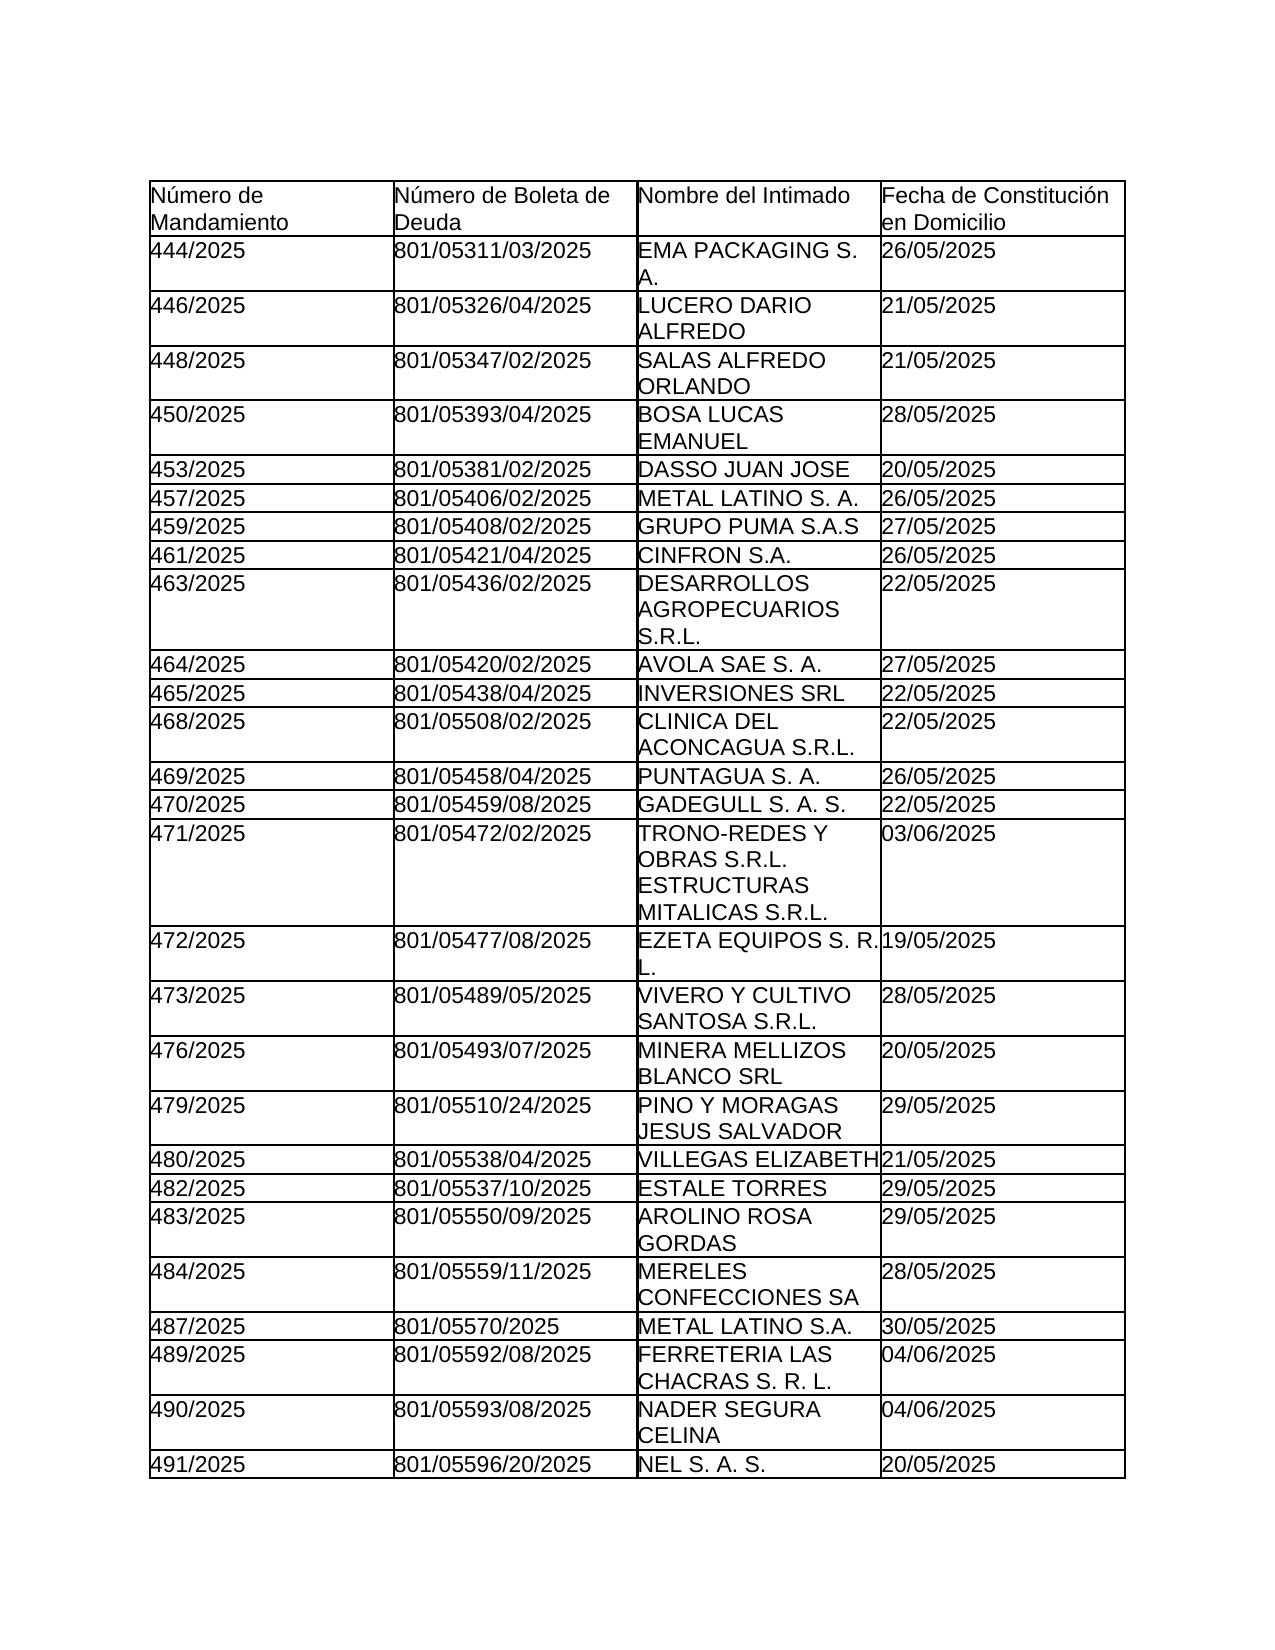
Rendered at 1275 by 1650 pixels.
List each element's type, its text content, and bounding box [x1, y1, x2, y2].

table_cell 801/05538/04/2025 [395, 1146, 636, 1173]
table_cell 450/2025 [151, 401, 393, 454]
table_cell 21/05/2025 [882, 292, 1124, 344]
table_cell 465/2025 [151, 680, 393, 706]
table_cell 22/05/2025 [882, 570, 1124, 649]
table_cell 801/05420/02/2025 [395, 651, 636, 677]
table_cell INVERSIONES SRL [639, 680, 880, 706]
table_cell CINFRON S.A. [639, 542, 880, 568]
table_cell 28/05/2025 [882, 982, 1124, 1035]
table_cell 19/05/2025 [882, 927, 1124, 980]
table_cell ESTALE TORRES [639, 1175, 880, 1201]
table_cell 28/05/2025 [882, 401, 1124, 454]
table_cell 446/2025 [151, 292, 393, 344]
table_cell 468/2025 [151, 708, 393, 761]
table_cell TRONO-REDES Y OBRAS S.R.L. ESTRUCTURAS MITALICAS S.R.L. [639, 820, 880, 925]
table_cell 469/2025 [151, 763, 393, 789]
table_cell DESARROLLOS AGROPECUARIOS S.R.L. [639, 570, 880, 649]
table_cell 27/05/2025 [882, 513, 1124, 539]
table_cell 491/2025 [151, 1451, 393, 1477]
table_cell 801/05438/04/2025 [395, 680, 636, 706]
table_header Número de Boleta de Deuda [395, 182, 636, 235]
table_cell NADER SEGURA CELINA [639, 1396, 880, 1449]
table_cell 483/2025 [151, 1203, 393, 1256]
table_cell 26/05/2025 [882, 237, 1124, 290]
table_cell 801/05381/02/2025 [395, 456, 636, 483]
table_cell 801/05570/2025 [395, 1313, 636, 1339]
table_cell GADEGULL S. A. S. [639, 791, 880, 818]
table_cell 472/2025 [151, 927, 393, 980]
table_cell 801/05510/24/2025 [395, 1092, 636, 1144]
table_cell 459/2025 [151, 513, 393, 539]
table_cell 801/05472/02/2025 [395, 820, 636, 925]
table_cell NEL S. A. S. [639, 1451, 880, 1477]
table_cell 801/05406/02/2025 [395, 485, 636, 511]
table_cell 26/05/2025 [882, 485, 1124, 511]
table_cell EZETA EQUIPOS S. R. L. [639, 927, 880, 980]
table_cell PINO Y MORAGAS JESUS SALVADOR [639, 1092, 880, 1144]
table_cell 482/2025 [151, 1175, 393, 1201]
table_cell 04/06/2025 [882, 1341, 1124, 1394]
table_cell BOSA LUCAS EMANUEL [639, 401, 880, 454]
table_cell 801/05421/04/2025 [395, 542, 636, 568]
table_cell 26/05/2025 [882, 542, 1124, 568]
table_cell 463/2025 [151, 570, 393, 649]
table_cell 22/05/2025 [882, 791, 1124, 818]
table_cell 480/2025 [151, 1146, 393, 1173]
table_cell 464/2025 [151, 651, 393, 677]
table_cell 489/2025 [151, 1341, 393, 1394]
table_header Número de Mandamiento [151, 182, 393, 235]
table_cell 801/05436/02/2025 [395, 570, 636, 649]
table_cell 801/05408/02/2025 [395, 513, 636, 539]
table_cell DASSO JUAN JOSE [639, 456, 880, 483]
table_cell PUNTAGUA S. A. [639, 763, 880, 789]
table_cell GRUPO PUMA S.A.S [639, 513, 880, 539]
table_cell 27/05/2025 [882, 651, 1124, 677]
table_cell METAL LATINO S. A. [639, 485, 880, 511]
table_cell 470/2025 [151, 791, 393, 818]
table_cell CLINICA DEL ACONCAGUA S.R.L. [639, 708, 880, 761]
table_cell AROLINO ROSA GORDAS [639, 1203, 880, 1256]
table_cell 21/05/2025 [882, 347, 1124, 399]
table_cell 801/05393/04/2025 [395, 401, 636, 454]
table_header Fecha de Constitución en Domicilio [882, 182, 1124, 235]
table_cell 457/2025 [151, 485, 393, 511]
table_cell 22/05/2025 [882, 680, 1124, 706]
table_cell 487/2025 [151, 1313, 393, 1339]
table_cell MINERA MELLIZOS BLANCO SRL [639, 1037, 880, 1089]
table_cell 490/2025 [151, 1396, 393, 1449]
table_header Nombre del Intimado [639, 182, 880, 235]
table_cell 04/06/2025 [882, 1396, 1124, 1449]
table_cell 801/05477/08/2025 [395, 927, 636, 980]
table_cell 801/05596/20/2025 [395, 1451, 636, 1477]
table_cell VIVERO Y CULTIVO SANTOSA S.R.L. [639, 982, 880, 1035]
table_cell 801/05537/10/2025 [395, 1175, 636, 1201]
table_cell VILLEGAS ELIZABETH [639, 1146, 880, 1173]
table_cell 801/05592/08/2025 [395, 1341, 636, 1394]
table_cell 453/2025 [151, 456, 393, 483]
table_cell METAL LATINO S.A. [639, 1313, 880, 1339]
table_cell 461/2025 [151, 542, 393, 568]
table_cell 29/05/2025 [882, 1203, 1124, 1256]
table_cell MERELES CONFECCIONES SA [639, 1258, 880, 1311]
table_cell 801/05593/08/2025 [395, 1396, 636, 1449]
table_cell 479/2025 [151, 1092, 393, 1144]
table_cell 801/05347/02/2025 [395, 347, 636, 399]
table_cell 30/05/2025 [882, 1313, 1124, 1339]
table_cell FERRETERIA LAS CHACRAS S. R. L. [639, 1341, 880, 1394]
table_cell 801/05459/08/2025 [395, 791, 636, 818]
table_cell 448/2025 [151, 347, 393, 399]
table_cell 28/05/2025 [882, 1258, 1124, 1311]
table_cell 473/2025 [151, 982, 393, 1035]
table_cell 801/05326/04/2025 [395, 292, 636, 344]
table_cell 29/05/2025 [882, 1092, 1124, 1144]
table_cell 26/05/2025 [882, 763, 1124, 789]
table_cell AVOLA SAE S. A. [639, 651, 880, 677]
table_cell 801/05489/05/2025 [395, 982, 636, 1035]
table_cell 29/05/2025 [882, 1175, 1124, 1201]
table_cell 476/2025 [151, 1037, 393, 1089]
table_cell 801/05458/04/2025 [395, 763, 636, 789]
table_cell 801/05550/09/2025 [395, 1203, 636, 1256]
table_cell 801/05508/02/2025 [395, 708, 636, 761]
table_cell 801/05559/11/2025 [395, 1258, 636, 1311]
table_cell EMA PACKAGING S. A. [639, 237, 880, 290]
table_cell 471/2025 [151, 820, 393, 925]
table_cell 801/05311/03/2025 [395, 237, 636, 290]
table_cell SALAS ALFREDO ORLANDO [639, 347, 880, 399]
table_cell 484/2025 [151, 1258, 393, 1311]
table_cell 03/06/2025 [882, 820, 1124, 925]
table_cell 20/05/2025 [882, 456, 1124, 483]
table_cell 801/05493/07/2025 [395, 1037, 636, 1089]
table_cell 444/2025 [151, 237, 393, 290]
table_cell 20/05/2025 [882, 1037, 1124, 1089]
table_cell LUCERO DARIO ALFREDO [639, 292, 880, 344]
table_cell 22/05/2025 [882, 708, 1124, 761]
table_cell 21/05/2025 [882, 1146, 1124, 1173]
table_cell 20/05/2025 [882, 1451, 1124, 1477]
